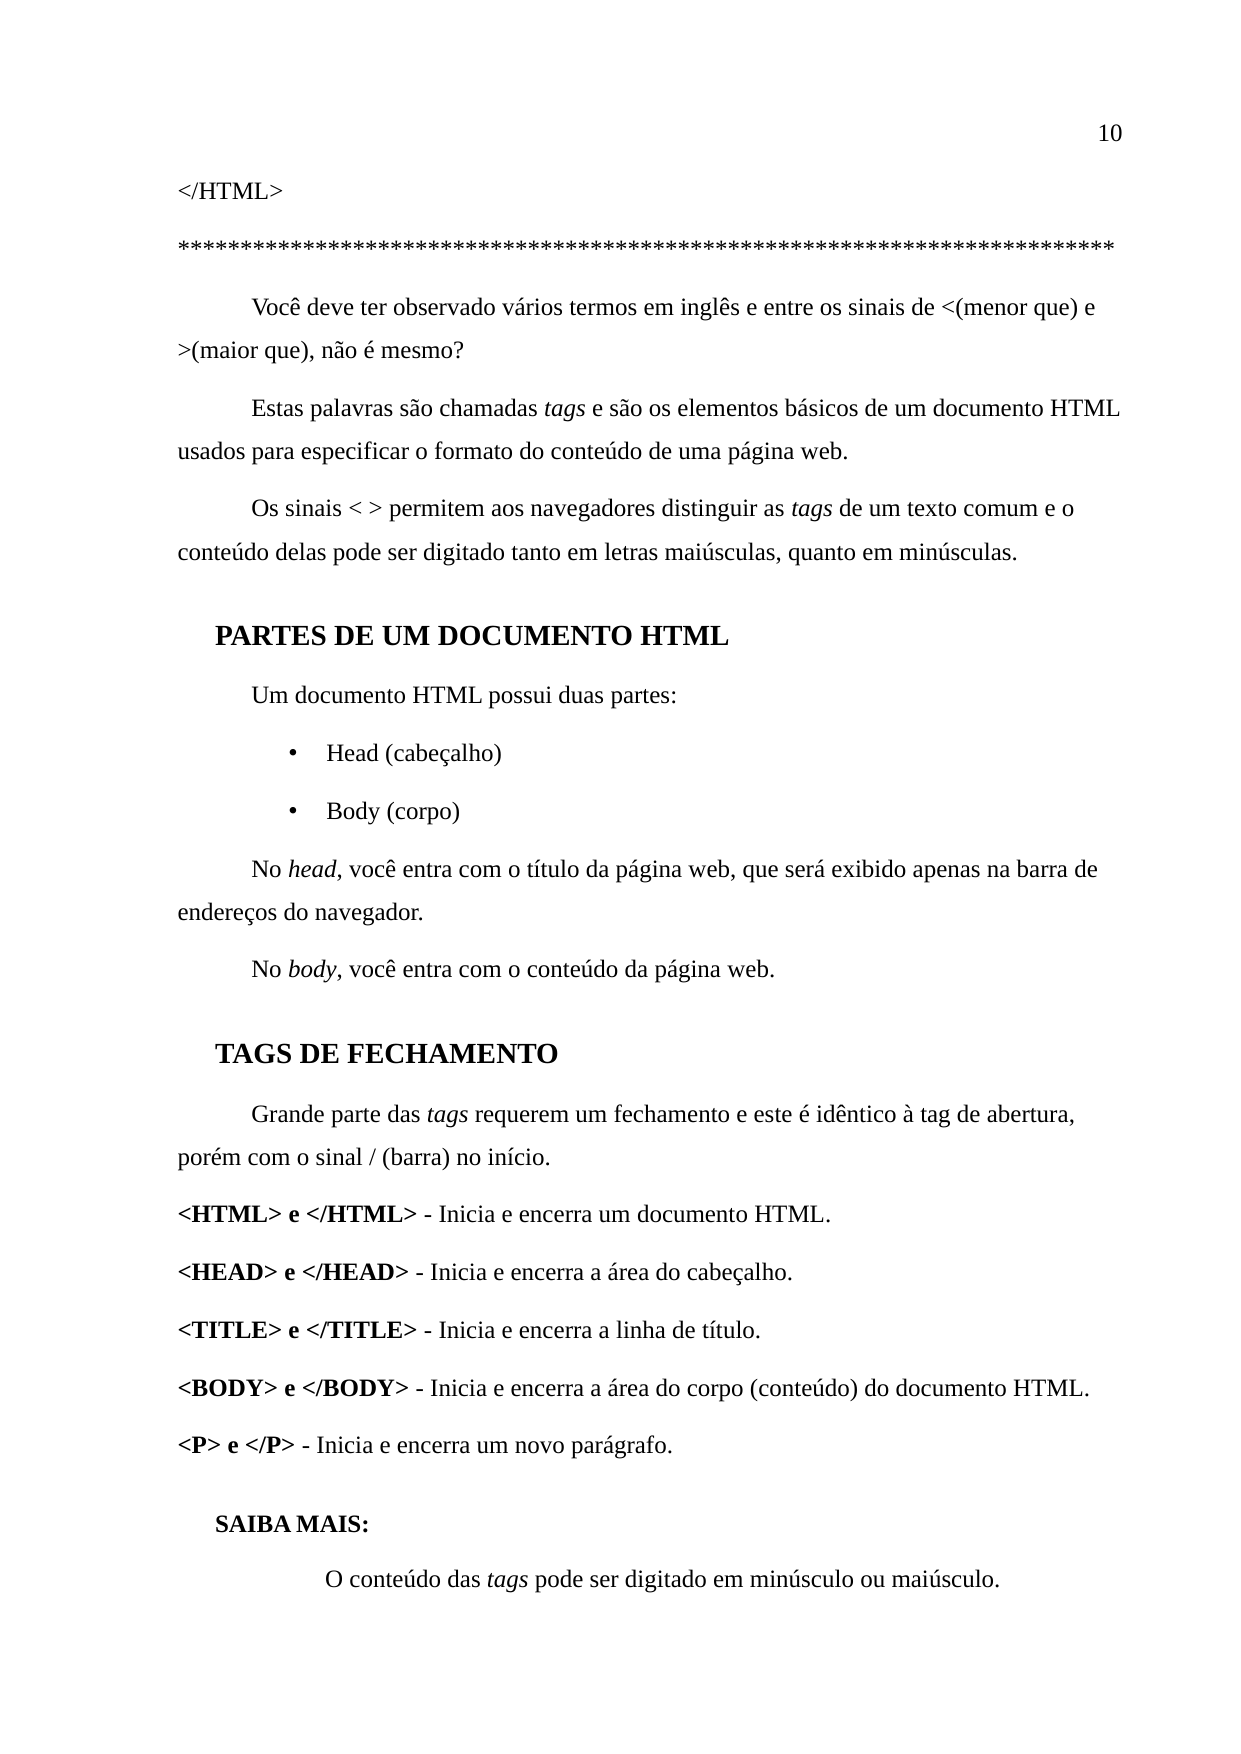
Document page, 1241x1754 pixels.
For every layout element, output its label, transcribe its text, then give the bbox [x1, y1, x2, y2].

subtitle Tags de fechamento [215, 1036, 1122, 1069]
text Um documento HTML possui duas partes: [177, 681, 1122, 709]
text </HTML> [177, 176, 1122, 205]
text <HTML> e </HTML> - Inicia e encerra um documento HTML. [177, 1199, 1122, 1228]
text *************************************************************************** [177, 234, 1122, 263]
text No head, você entra com o título da página web, que será exibido apenas na barra de endereços do navegador. [177, 854, 1122, 926]
text Estas palavras são chamadas tags e são os elementos básicos de um documento HTML usados para especificar o formato do conteúdo de uma página web. [177, 393, 1122, 464]
list Body (corpo) [288, 796, 1122, 825]
text <HEAD> e </HEAD> - Inicia e encerra a área do cabeçalho. [177, 1257, 1122, 1286]
text <P> e </P> - Inicia e encerra um novo parágrafo. [177, 1430, 1122, 1459]
text No body, você entra com o conteúdo da página web. [177, 954, 1122, 983]
subtitle Saiba mais: [215, 1509, 1122, 1538]
text Você deve ter observado vários termos em inglês e entre os sinais de <(menor que) e >(maior que), não é mesmo? [177, 292, 1122, 364]
subtitle Partes de um documento HTML [215, 618, 1122, 651]
text O conteúdo das tags pode ser digitado em minúsculo ou maiúsculo. [177, 1564, 1122, 1593]
text <TITLE> e </TITLE> - Inicia e encerra a linha de título. [177, 1315, 1122, 1344]
text Os sinais < > permitem aos navegadores distinguir as tags de um texto comum e o conteúdo delas pode ser digitado tanto em letras maiúsculas, quanto em minúsculas. [177, 493, 1122, 565]
list Head (cabeçalho) [288, 738, 1122, 767]
text <BODY> e </BODY> - Inicia e encerra a área do corpo (conteúdo) do documento HTML. [177, 1373, 1122, 1401]
text Grande parte das tags requerem um fechamento e este é idêntico à tag de abertura, porém com o sinal / (barra) no início. [177, 1099, 1122, 1171]
